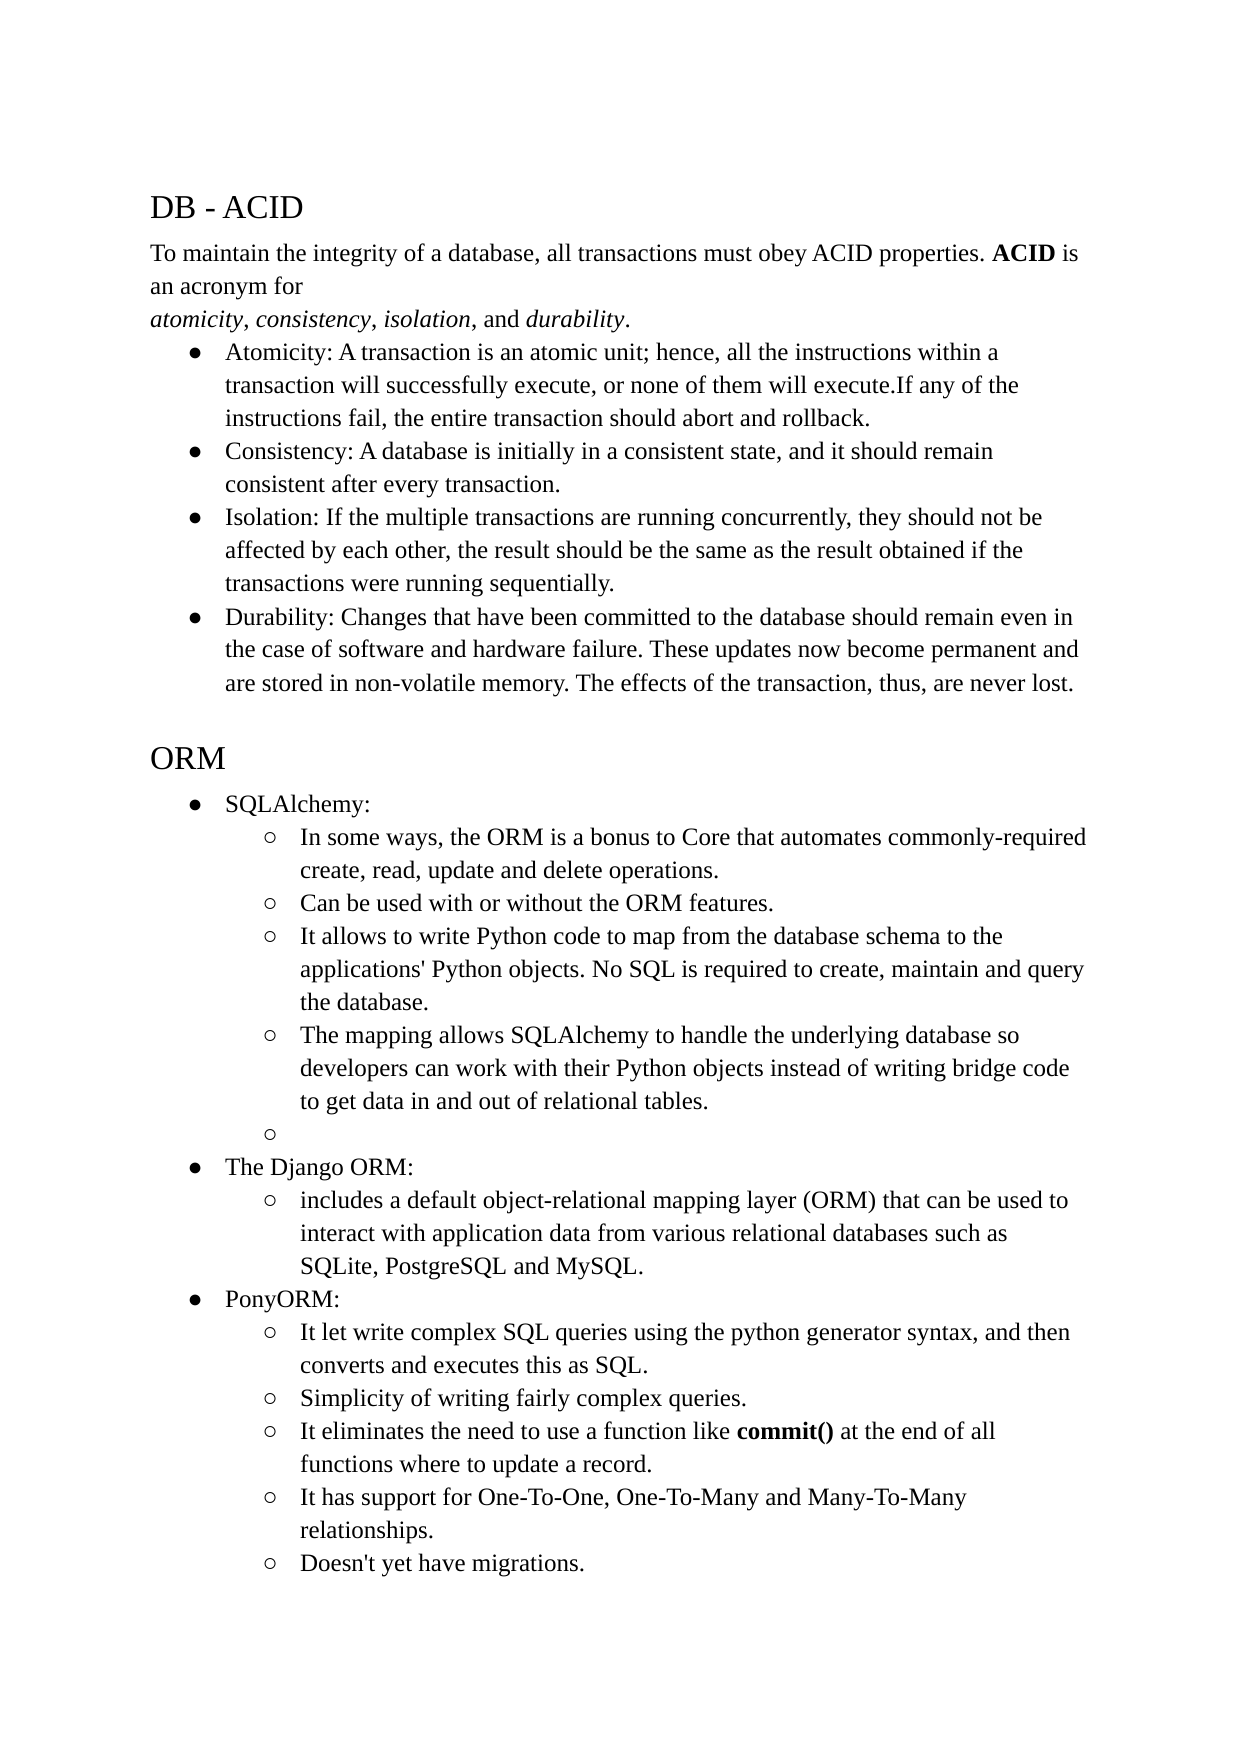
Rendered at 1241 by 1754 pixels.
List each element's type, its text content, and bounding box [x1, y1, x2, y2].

text To maintain the integrity of a database, all transactions must obey ACID properties. ACID is an acronym for [150, 238, 1090, 300]
list In some ways, the ORM is a bonus to Core that automates commonly-required create, read, update and delete operations. [262, 822, 1090, 884]
list It allows to write Python code to map from the database schema to the applications' Python objects. No SQL is required to create, maintain and query the database. [262, 921, 1090, 1016]
list Durability: Changes that have been committed to the database should remain even in the case of software and hardware failure. These updates now become permanent and are stored in non-volatile memory. The effects of the transaction, thus, are never lost. [187, 602, 1090, 696]
list Consistency: A database is initially in a consistent state, and it should remain consistent after every transaction. [187, 436, 1090, 498]
list Isolation: If the multiple transactions are running concurrently, they should not be affected by each other, the result should be the same as the result obtained if the transactions were running sequentially. [187, 502, 1090, 597]
subtitle DB - ACID [150, 187, 1090, 226]
list It eliminates the need to use a function like commit() at the end of all functions where to update a record. [262, 1416, 1090, 1478]
list SQLAlchemy: [187, 789, 1090, 818]
text atomicity, consistency, isolation, and durability. [150, 304, 1090, 333]
list Simplicity of writing fairly complex queries. [262, 1383, 1090, 1412]
list Doesn't yet have migrations. [262, 1548, 1090, 1577]
list Atomicity: A transaction is an atomic unit; hence, all the instructions within a transaction will successfully execute, or none of them will execute.If any of the instructions fail, the entire transaction should abort and rollback. [187, 337, 1090, 432]
list includes a default object-relational mapping layer (ORM) that can be used to interact with application data from various relational databases such as SQLite, PostgreSQL and MySQL. [262, 1185, 1090, 1280]
list The mapping allows SQLAlchemy to handle the underlying database so developers can work with their Python objects instead of writing bridge code to get data in and out of relational tables. [262, 1020, 1090, 1115]
list It let write complex SQL queries using the python generator syntax, and then converts and executes this as SQL. [262, 1317, 1090, 1379]
list The Django ORM: [187, 1152, 1090, 1181]
list Can be used with or without the ORM features. [262, 888, 1090, 917]
list It has support for One-To-One, One-To-Many and Many-To-Many relationships. [262, 1482, 1090, 1544]
list PonyORM: [187, 1284, 1090, 1313]
subtitle ORM [150, 738, 1090, 776]
